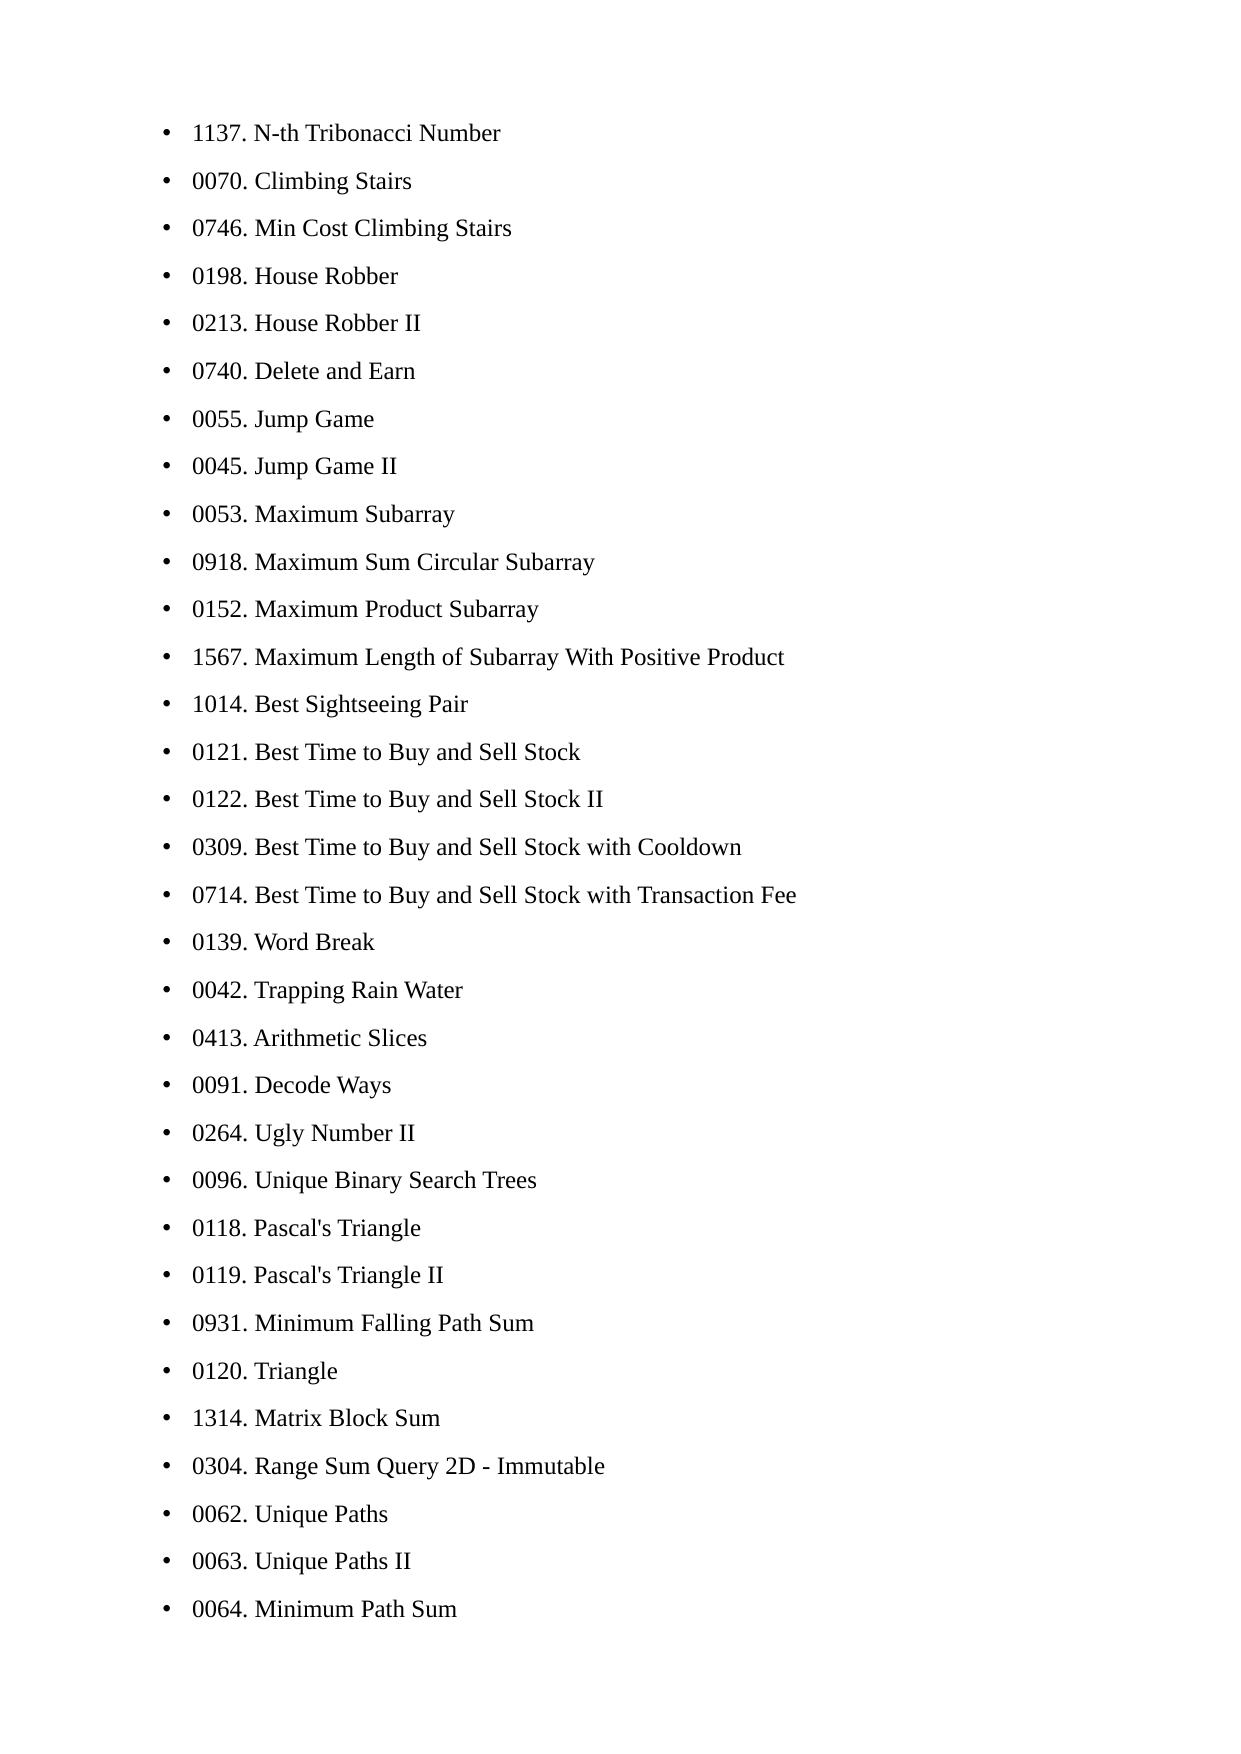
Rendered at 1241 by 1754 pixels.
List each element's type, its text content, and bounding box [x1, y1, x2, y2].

list 0714. Best Time to Buy and Sell Stock with Transaction Fee [162, 880, 1122, 908]
list 0120. Triangle [162, 1356, 1122, 1384]
list 0213. House Robber II [162, 308, 1122, 337]
list 0918. Maximum Sum Circular Subarray [162, 547, 1122, 575]
list 0096. Unique Binary Search Trees [162, 1165, 1122, 1194]
list 0746. Min Cost Climbing Stairs [162, 213, 1122, 242]
list 0045. Jump Game II [162, 451, 1122, 480]
list 0152. Maximum Product Subarray [162, 594, 1122, 623]
list 0119. Pascal's Triangle II [162, 1261, 1122, 1289]
list 0304. Range Sum Query 2D - Immutable [162, 1451, 1122, 1480]
list 0122. Best Time to Buy and Sell Stock II [162, 784, 1122, 813]
list 0055. Jump Game [162, 404, 1122, 432]
list 1137. N-th Tribonacci Number [162, 118, 1122, 147]
list 0070. Climbing Stairs [162, 166, 1122, 194]
list 1567. Maximum Length of Subarray With Positive Product [162, 642, 1122, 671]
list 0931. Minimum Falling Path Sum [162, 1308, 1122, 1337]
list 0064. Minimum Path Sum [162, 1594, 1122, 1623]
list 0121. Best Time to Buy and Sell Stock [162, 737, 1122, 766]
list 0063. Unique Paths II [162, 1546, 1122, 1575]
list 0062. Unique Paths [162, 1499, 1122, 1527]
list 0309. Best Time to Buy and Sell Stock with Cooldown [162, 832, 1122, 861]
list 1314. Matrix Block Sum [162, 1403, 1122, 1432]
list 0091. Decode Ways [162, 1070, 1122, 1099]
list 0042. Trapping Rain Water [162, 975, 1122, 1004]
list 0139. Word Break [162, 927, 1122, 956]
list 0740. Delete and Earn [162, 356, 1122, 385]
list 0413. Arithmetic Slices [162, 1023, 1122, 1051]
list 0264. Ugly Number II [162, 1118, 1122, 1147]
list 1014. Best Sightseeing Pair [162, 689, 1122, 718]
list 0053. Maximum Subarray [162, 499, 1122, 528]
list 0118. Pascal's Triangle [162, 1213, 1122, 1242]
list 0198. House Robber [162, 261, 1122, 290]
